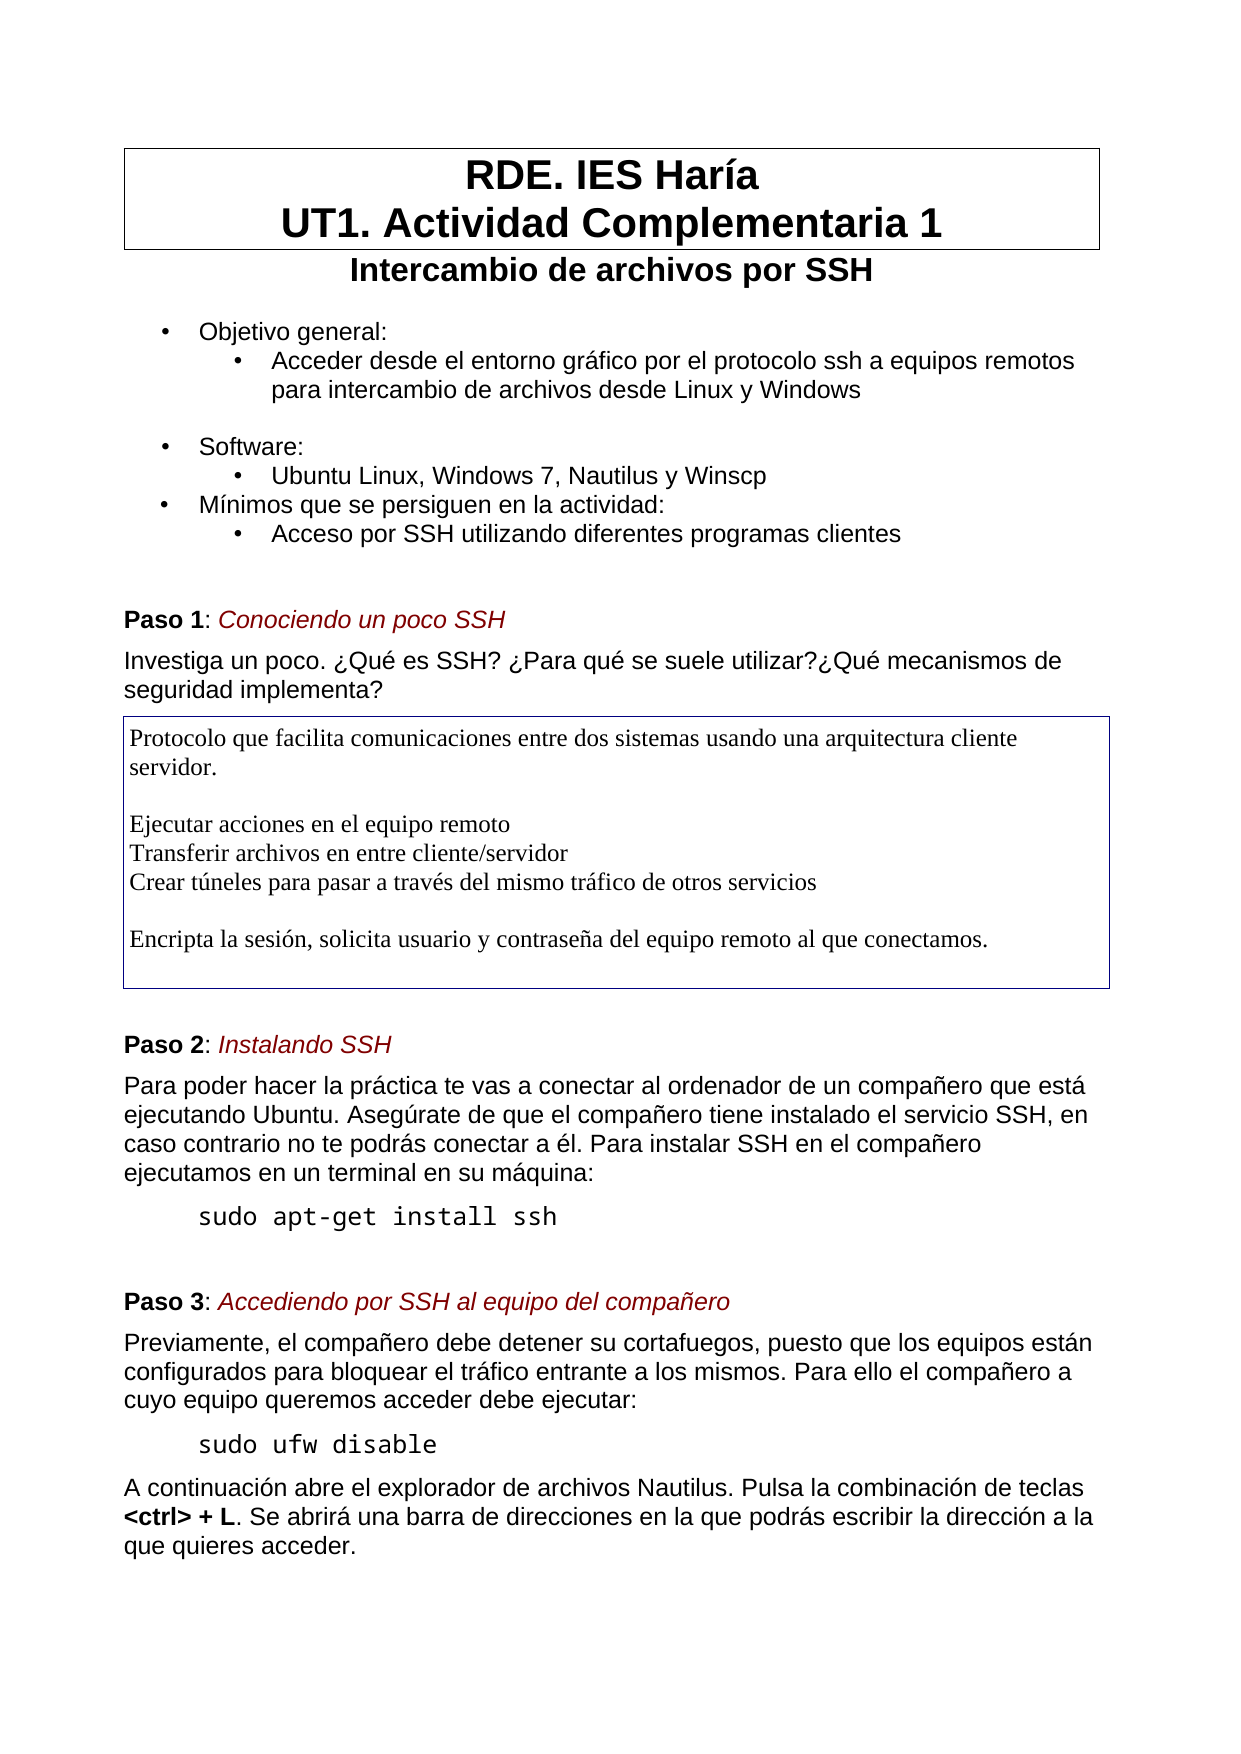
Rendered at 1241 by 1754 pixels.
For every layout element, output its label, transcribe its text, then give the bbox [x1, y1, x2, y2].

text Investiga un poco. ¿Qué es SSH? ¿Para qué se suele utilizar?¿Qué mecanismos de seguridad implementa? [123, 646, 1109, 704]
text Paso 2: Instalando SSH [123, 1030, 1109, 1059]
list Acceso por SSH utilizando diferentes programas clientes [233, 519, 1109, 547]
text Intercambio de archivos por SSH [123, 250, 1100, 288]
text Para poder hacer la práctica te vas a conectar al ordenador de un compañero que está ejecutando Ubuntu. Asegúrate de que el compañero tiene instalado el servicio SSH, en caso contrario no te podrás conectar a él. Para instalar SSH en el compañero ejecutamos en un terminal en su máquina: [123, 1071, 1109, 1186]
list Acceder desde el entorno gráfico por el protocolo ssh a equipos remotos para intercambio de archivos desde Linux y Windows [233, 346, 1109, 403]
text sudo apt-get install ssh [197, 1199, 1109, 1233]
text A continuación abre el explorador de archivos Nautilus. Pulsa la combinación de teclas <ctrl> + L. Se abrirá una barra de direcciones en la que podrás escribir la dirección a la que quieres acceder. [123, 1473, 1109, 1559]
text Previamente, el compañero debe detener su cortafuegos, puesto que los equipos están configurados para bloquear el tráfico entrante a los mismos. Para ello el compañero a cuyo equipo queremos acceder debe ejecutar: [123, 1328, 1109, 1414]
text RDE. IES Haría [125, 149, 1099, 196]
text Paso 1: Conociendo un poco SSH [123, 605, 1109, 634]
text sudo ufw disable [197, 1427, 1109, 1461]
text Paso 3: Accediendo por SSH al equipo del compañero [123, 1287, 1109, 1315]
table_header Protocolo que facilita comunicaciones entre dos sistemas usando una arquitectura cliente servidor. Ejecutar acciones en el equipo remoto Transferir archivos en entre cliente/servidor Crear túneles para pasar a través del mismo tráfico de otros servicios Encripta la sesión, solicita usuario y contraseña del equipo remoto al que conectamos. [124, 717, 1109, 988]
list Software: [161, 432, 1109, 461]
list Mínimos que se persiguen en la actividad: [160, 490, 1109, 519]
list Objetivo general: [161, 317, 1109, 346]
text UT1. Actividad Complementaria 1 [125, 196, 1099, 249]
list Ubuntu Linux, Windows 7, Nautilus y Winscp [233, 461, 1109, 490]
